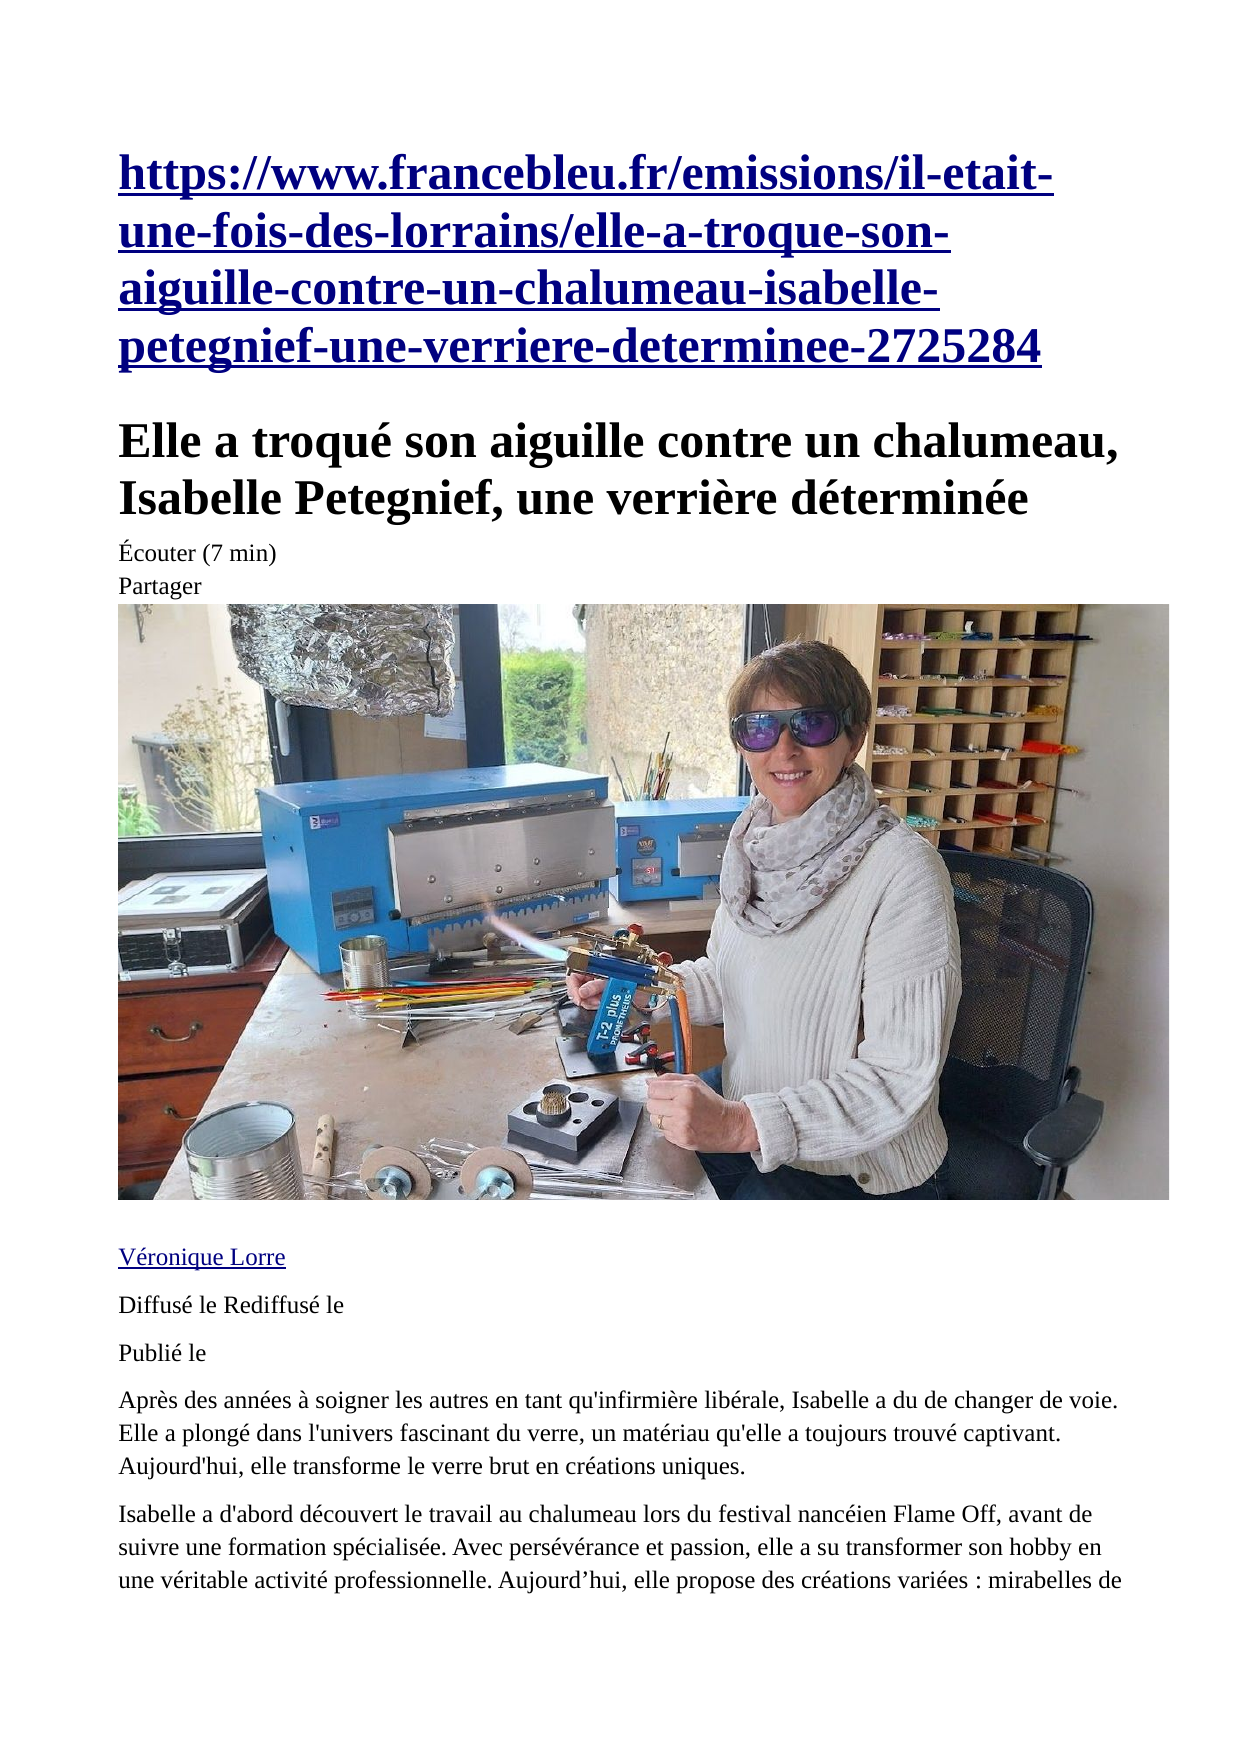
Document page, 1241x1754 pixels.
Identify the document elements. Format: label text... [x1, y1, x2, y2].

subtitle https://www.francebleu.fr/emissions/il-etait-une-fois-des-lorrains/elle-a-troque-son-aiguille-contre-un-chalumeau-isabelle-petegnief-une-verriere-determinee-2725284 [118, 143, 1122, 373]
text Après des années à soigner les autres en tant qu'infirmière libérale, Isabelle a du de changer de voie. Elle a plongé dans l'univers fascinant du verre, un matériau qu'elle a toujours trouvé captivant. Aujourd'hui, elle transforme le verre brut en créations uniques. [118, 1385, 1122, 1480]
text Partager [118, 571, 1122, 600]
text Véronique Lorre [118, 1242, 1122, 1271]
text Publié le [118, 1338, 1122, 1366]
picture [118, 604, 1170, 1200]
subtitle Elle a troqué son aiguille contre un chalumeau, Isabelle Petegnief, une verrière déterminée [118, 411, 1122, 526]
text Diffusé le Rediffusé le [118, 1290, 1122, 1319]
text Écouter (7 min) [118, 538, 1122, 567]
text Isabelle a d'abord découvert le travail au chalumeau lors du festival nancéien Flame Off, avant de suivre une formation spécialisée. Avec persévérance et passion, elle a su transformer son hobby en une véritable activité professionnelle. Aujourd’hui, elle propose des créations variées : mirabelles de [118, 1499, 1122, 1594]
